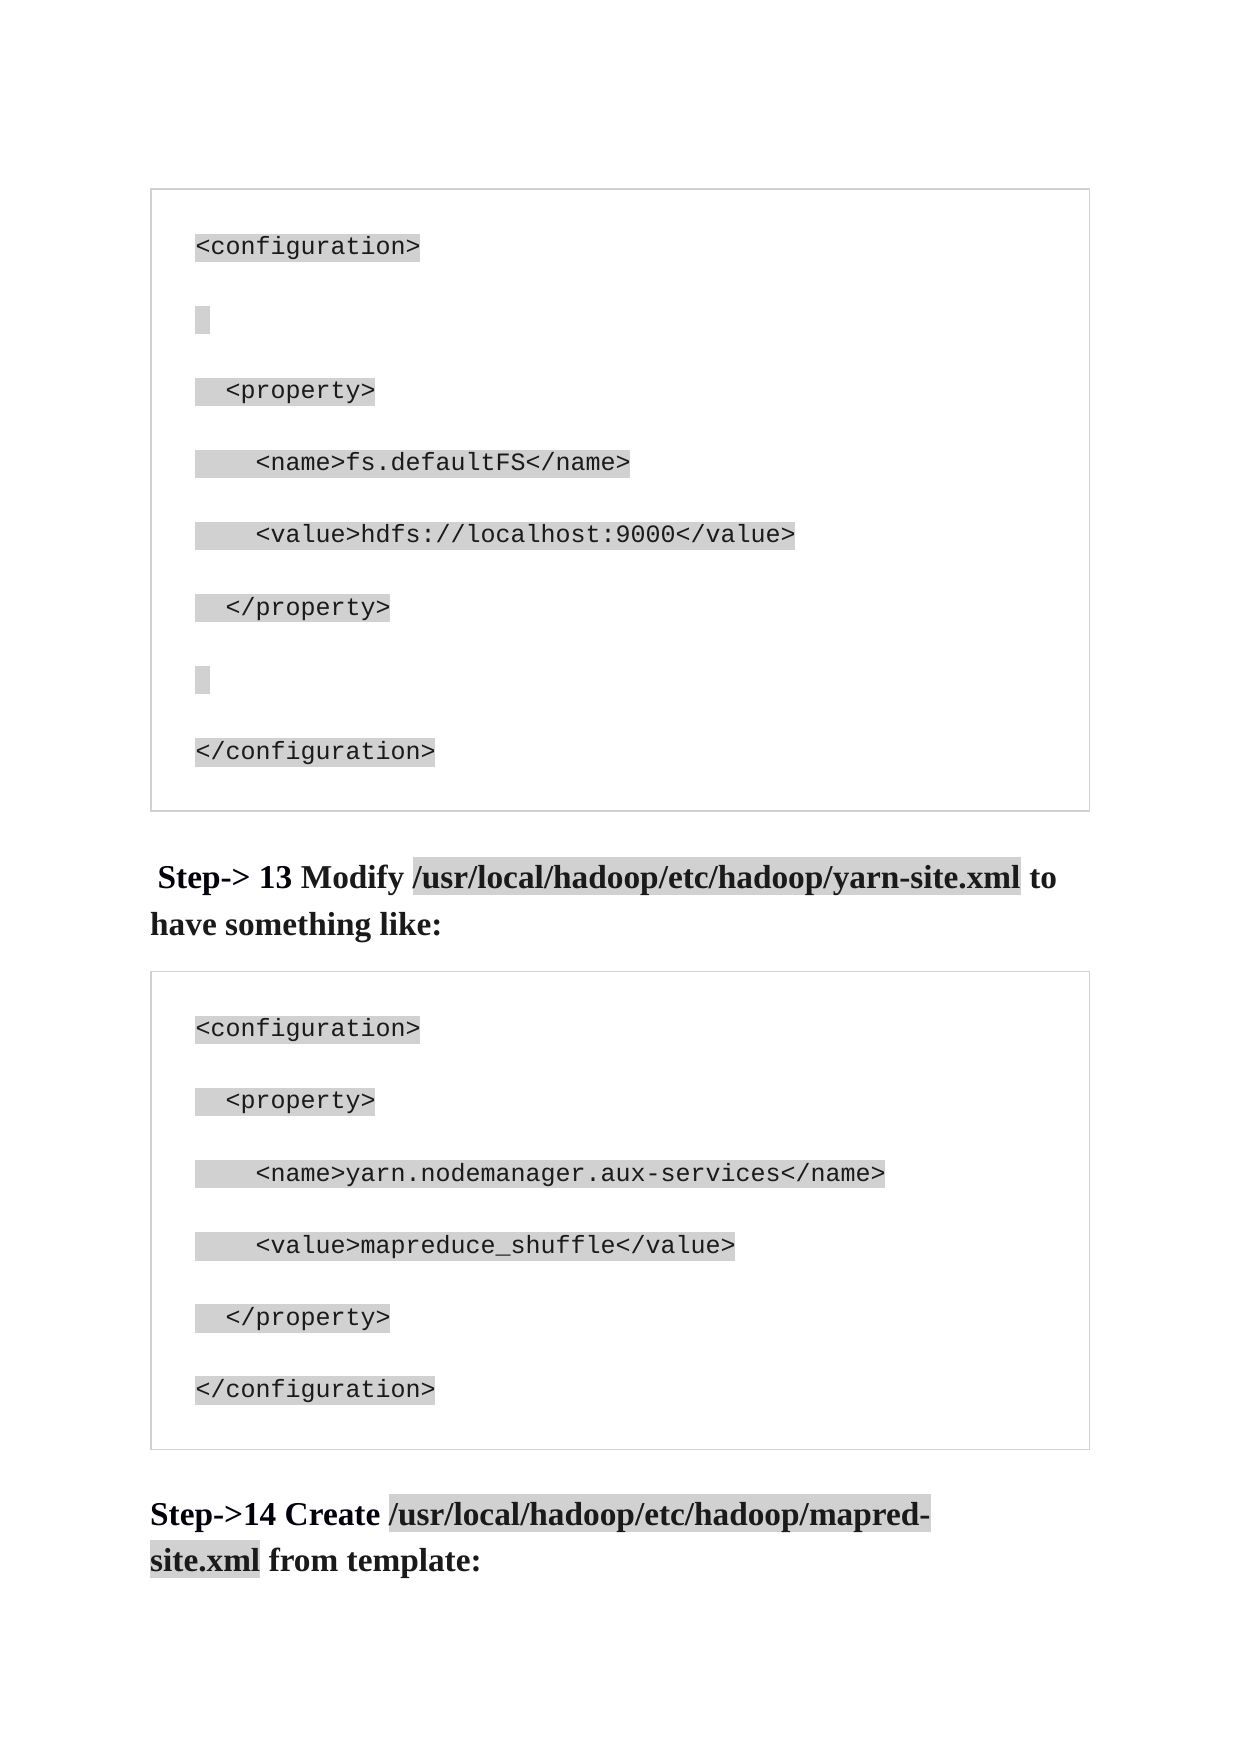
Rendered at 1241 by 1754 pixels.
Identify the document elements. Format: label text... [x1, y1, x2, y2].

text <name>yarn.nodemanager.aux-services</name> [152, 1115, 1089, 1187]
text </property> [152, 549, 1089, 621]
text <configuration> [152, 972, 1089, 1043]
text <value>hdfs://localhost:9000</value> [152, 477, 1089, 549]
text Step-> 13 Modify /usr/local/hadoop/etc/hadoop/yarn-site.xml to have something like: [150, 856, 1090, 942]
text <configuration> [152, 190, 1089, 260]
text <property> [152, 332, 1089, 404]
text <property> [152, 1043, 1089, 1115]
text </configuration> [152, 693, 1089, 810]
text <value>mapreduce_shuffle</value> [152, 1187, 1089, 1259]
text </configuration> [152, 1331, 1089, 1449]
text </property> [152, 1259, 1089, 1331]
text <name>fs.defaultFS</name> [152, 404, 1089, 477]
text Step->14 Create /usr/local/hadoop/etc/hadoop/mapred-site.xml from template: [150, 1494, 1090, 1578]
